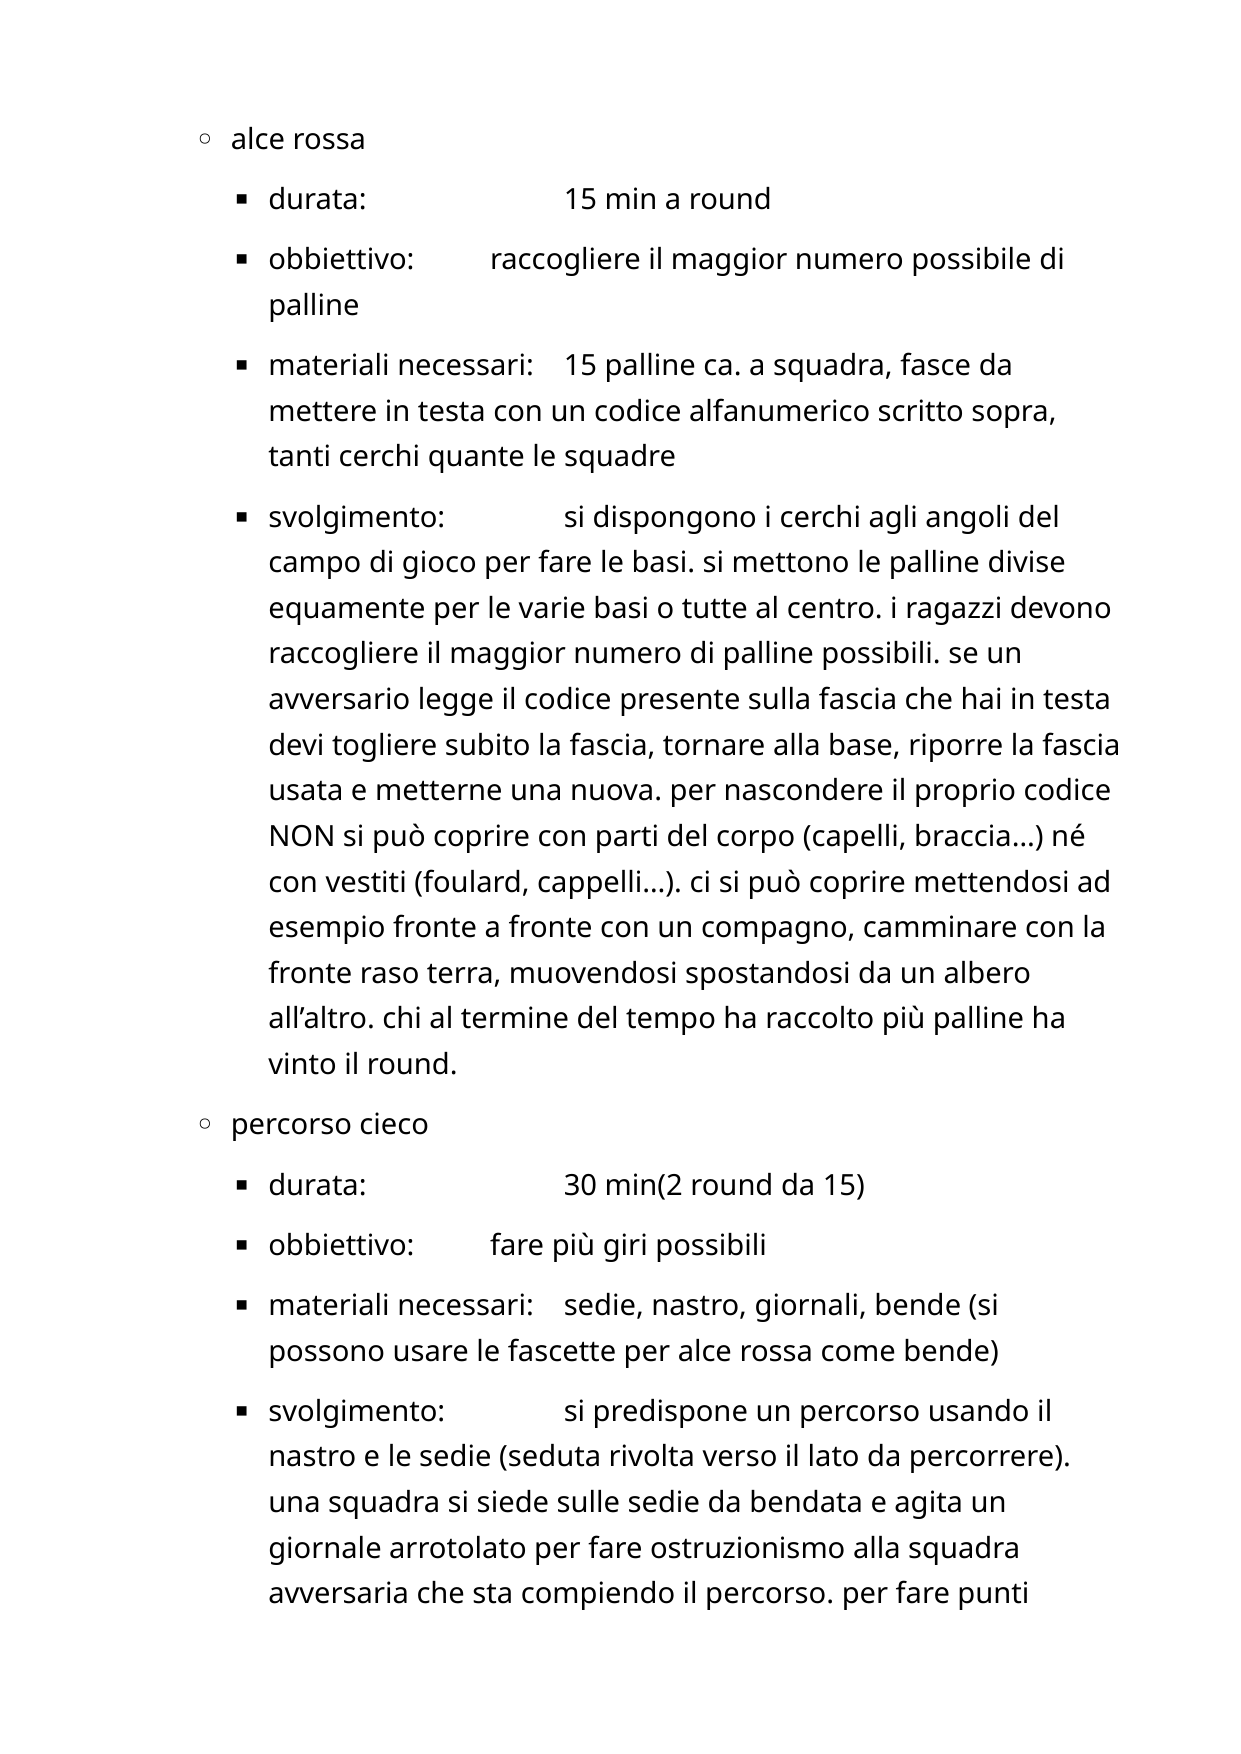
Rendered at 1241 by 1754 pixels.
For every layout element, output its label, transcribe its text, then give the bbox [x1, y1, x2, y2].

list materiali necessari: 15 palline ca. a squadra, fasce da mettere in testa con un codice alfanumerico scritto sopra, tanti cerchi quante le squadre [231, 344, 1122, 475]
list materiali necessari: sedie, nastro, giornali, bende (si possono usare le fascette per alce rossa come bende) [231, 1284, 1122, 1369]
list durata: 30 min(2 round da 15) [231, 1164, 1122, 1203]
list obbiettivo: raccogliere il maggior numero possibile di palline [231, 238, 1122, 324]
list durata: 15 min a round [231, 178, 1122, 218]
list alce rossa [193, 118, 1122, 158]
list obbiettivo: fare più giri possibili [231, 1224, 1122, 1264]
list percorso cieco [193, 1103, 1122, 1143]
list svolgimento: si predispone un percorso usando il nastro e le sedie (seduta rivolta verso il lato da percorrere). una squadra si siede sulle sedie da bendata e agita un giornale arrotolato per fare ostruzionismo alla squadra avversaria che sta compiendo il percorso. per fare punti [231, 1390, 1122, 1612]
list svolgimento: si dispongono i cerchi agli angoli del campo di gioco per fare le basi. si mettono le palline divise equamente per le varie basi o tutte al centro. i ragazzi devono raccogliere il maggior numero di palline possibili. se un avversario legge il codice presente sulla fascia che hai in testa devi togliere subito la fascia, tornare alla base, riporre la fascia usata e metterne una nuova. per nascondere il proprio codice NON si può coprire con parti del corpo (capelli, braccia…) né con vestiti (foulard, cappelli…). ci si può coprire mettendosi ad esempio fronte a fronte con un compagno, camminare con la fronte raso terra, muovendosi spostandosi da un albero all’altro. chi al termine del tempo ha raccolto più palline ha vinto il round. [231, 496, 1122, 1083]
